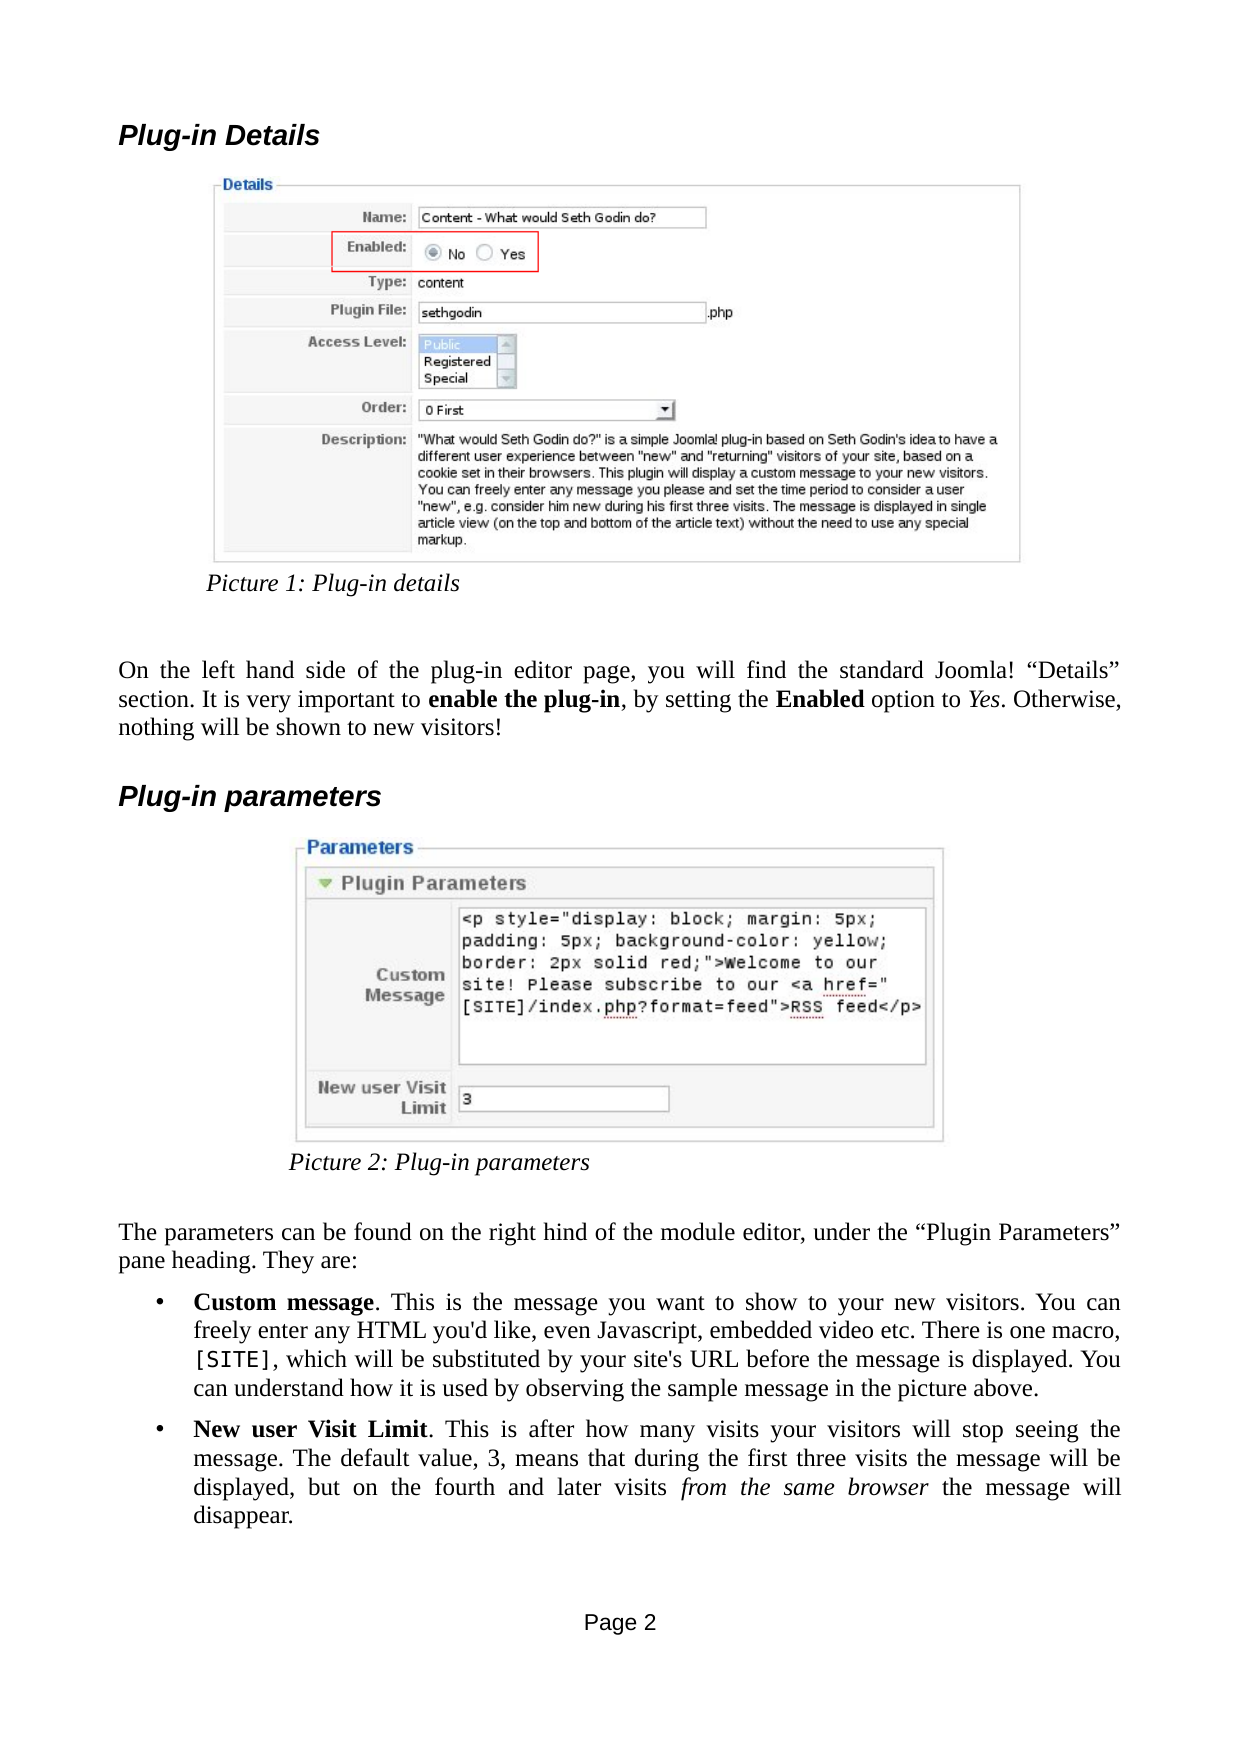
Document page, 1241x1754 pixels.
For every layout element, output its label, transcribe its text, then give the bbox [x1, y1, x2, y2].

picture [288, 837, 952, 1147]
text Picture 1: Plug-in details [206, 177, 1034, 597]
text The parameters can be found on the right hind of the module editor, under the “Plugin Parameters” pane heading. They are: [118, 1217, 1122, 1274]
list Custom message. This is the message you want to show to your new visitors. You can freely enter any HTML you'd like, even Javascript, embedded video etc. There is one macro, [SITE], which will be substituted by your site's URL before the message is displayed. You can understand how it is used by observing the sample message in the picture above. [156, 1287, 1122, 1402]
text On the left hand side of the plug-in editor page, you will find the standard Joomla! “Details” section. It is very important to enable the plug-in, by setting the Enabled option to Yes. Otherwise, nothing will be shown to new visitors! [118, 655, 1122, 741]
list New user Visit Limit. This is after how many visits your visitors will stop seeing the message. The default value, 3, means that during the first three visits the message will be displayed, but on the fourth and later visits from the same browser the message will disappear. [156, 1414, 1122, 1529]
subtitle Plug-in Details [118, 118, 1122, 152]
subtitle Plug-in parameters [118, 779, 1122, 812]
text Picture 2: Plug-in parameters [289, 1147, 951, 1176]
picture [206, 176, 1027, 569]
